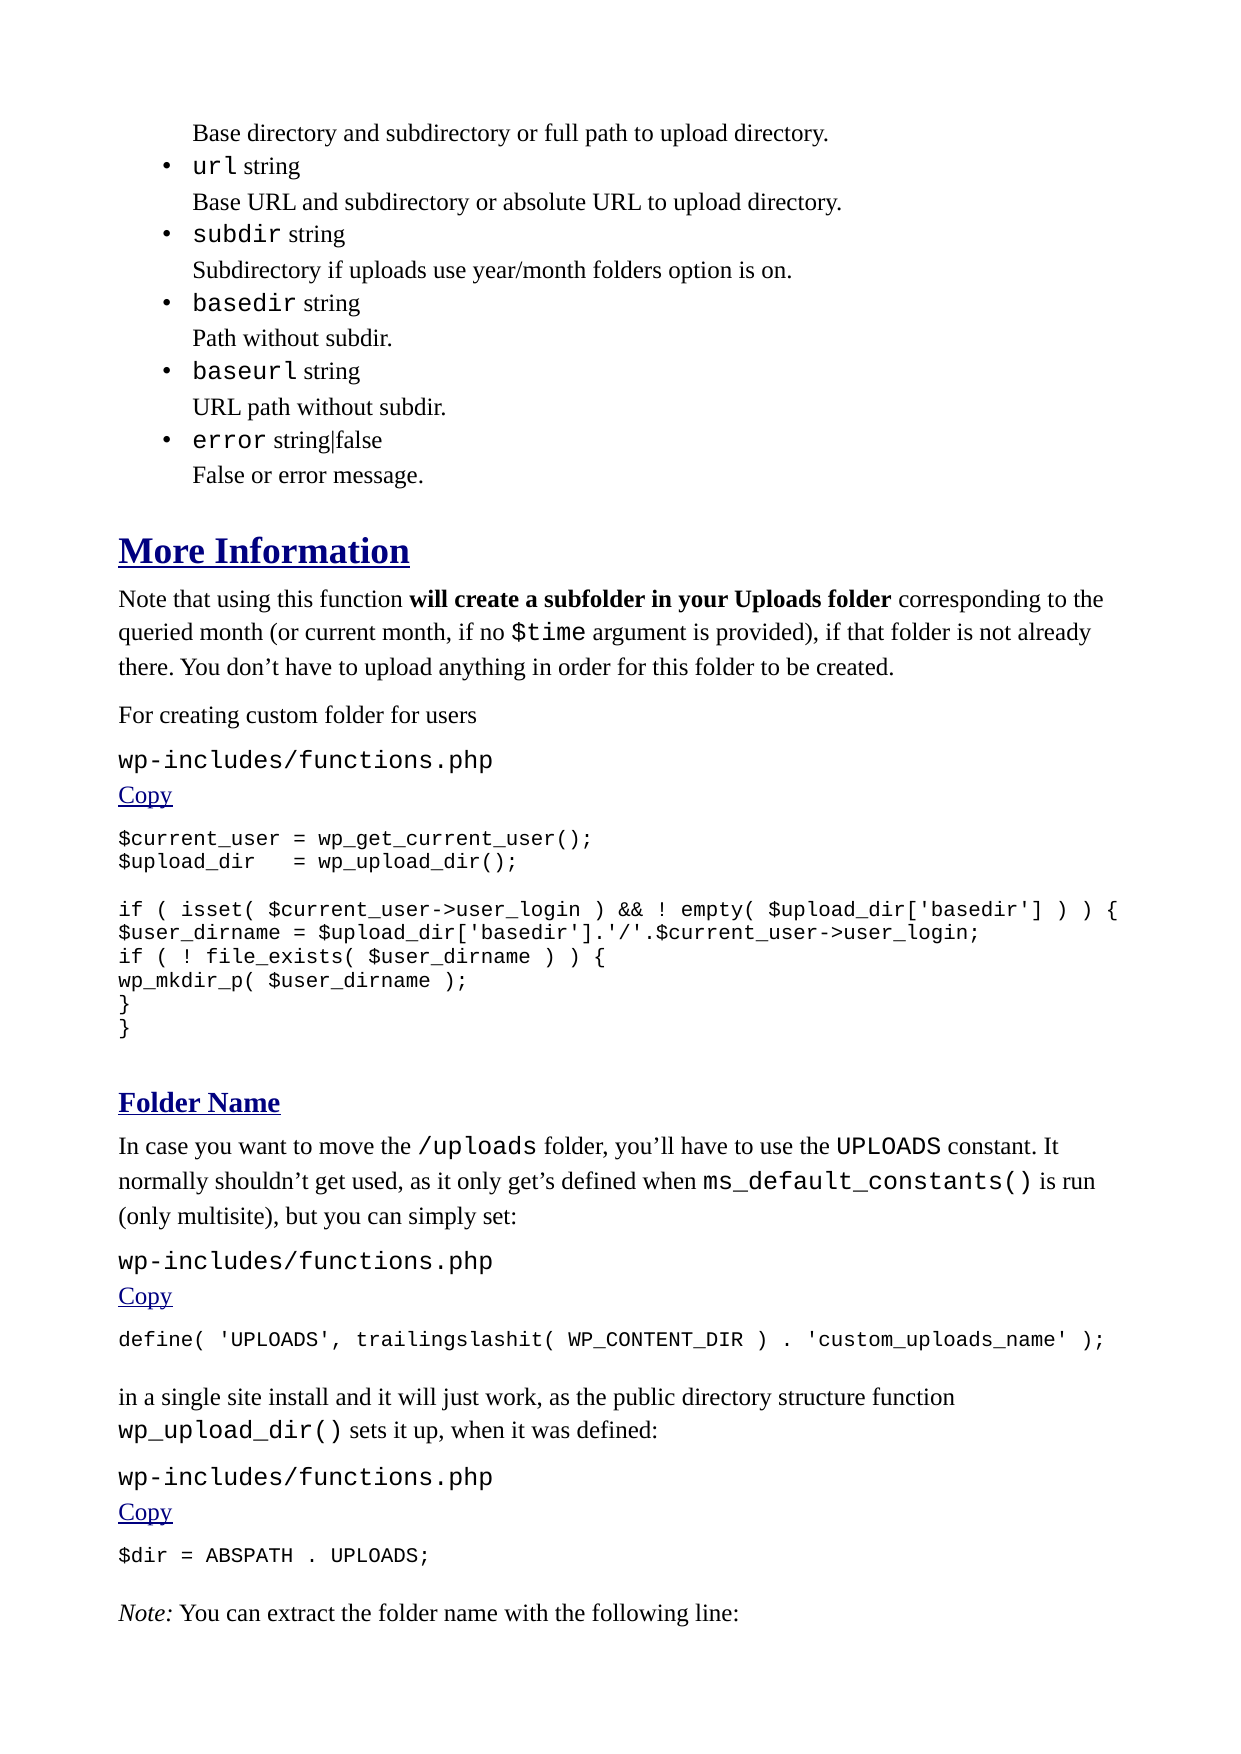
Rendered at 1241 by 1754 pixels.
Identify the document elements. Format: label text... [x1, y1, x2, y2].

text Note that using this function will create a subfolder in your Uploads folder corresponding to the queried month (or current month, if no $time argument is provided), if that folder is not already there. You don’t have to upload anything in order for this folder to be created. [118, 584, 1122, 681]
text wp-includes/functions.php [118, 1465, 1122, 1493]
text For creating custom folder for users [118, 700, 1122, 729]
list Base URL and subdirectory or absolute URL to upload directory. [162, 187, 1122, 215]
text } [118, 1017, 1122, 1041]
text wp_mkdir_p( $user_dirname ); [118, 970, 1122, 993]
list url string [162, 151, 1122, 182]
text wp-includes/functions.php [118, 1248, 1122, 1277]
text Copy [118, 780, 1122, 809]
text in a single site install and it will just work, as the public directory structure function wp_upload_dir() sets it up, when it was defined: [118, 1382, 1122, 1446]
text } [118, 993, 1122, 1017]
list Subdirectory if uploads use year/month folders option is on. [162, 255, 1122, 284]
text $dir = ABSPATH . UPLOADS; [118, 1545, 1122, 1568]
text $upload_dir = wp_upload_dir(); [118, 851, 1122, 875]
list basedir string [162, 288, 1122, 319]
list Path without subdir. [162, 323, 1122, 352]
text Copy [118, 1497, 1122, 1526]
text if ( ! file_exists( $user_dirname ) ) { [118, 946, 1122, 970]
list Base directory and subdirectory or full path to upload directory. [162, 118, 1122, 147]
text $user_dirname = $upload_dir['basedir'].'/'.$current_user->user_login; [118, 922, 1122, 946]
text $current_user = wp_get_current_user(); [118, 828, 1122, 851]
list subdir string [162, 219, 1122, 250]
text Copy [118, 1281, 1122, 1310]
list URL path without subdir. [162, 392, 1122, 421]
subtitle More Information [118, 529, 1122, 572]
text if ( isset( $current_user->user_login ) && ! empty( $upload_dir['basedir'] ) ) { [118, 899, 1122, 922]
list baseurl string [162, 356, 1122, 387]
text define( 'UPLOADS', trailingslashit( WP_CONTENT_DIR ) . 'custom_uploads_name' ); [118, 1329, 1122, 1352]
text In case you want to move the /uploads folder, you’ll have to use the UPLOADS constant. It normally shouldn’t get used, as it only get’s defined when ms_default_constants() is run (only multisite), but you can simply set: [118, 1131, 1122, 1230]
text wp-includes/functions.php [118, 748, 1122, 776]
text Note: You can extract the folder name with the following line: [118, 1598, 1122, 1627]
subtitle Folder Name [118, 1085, 1122, 1118]
list error string|false [162, 425, 1122, 456]
list False or error message. [162, 460, 1122, 489]
